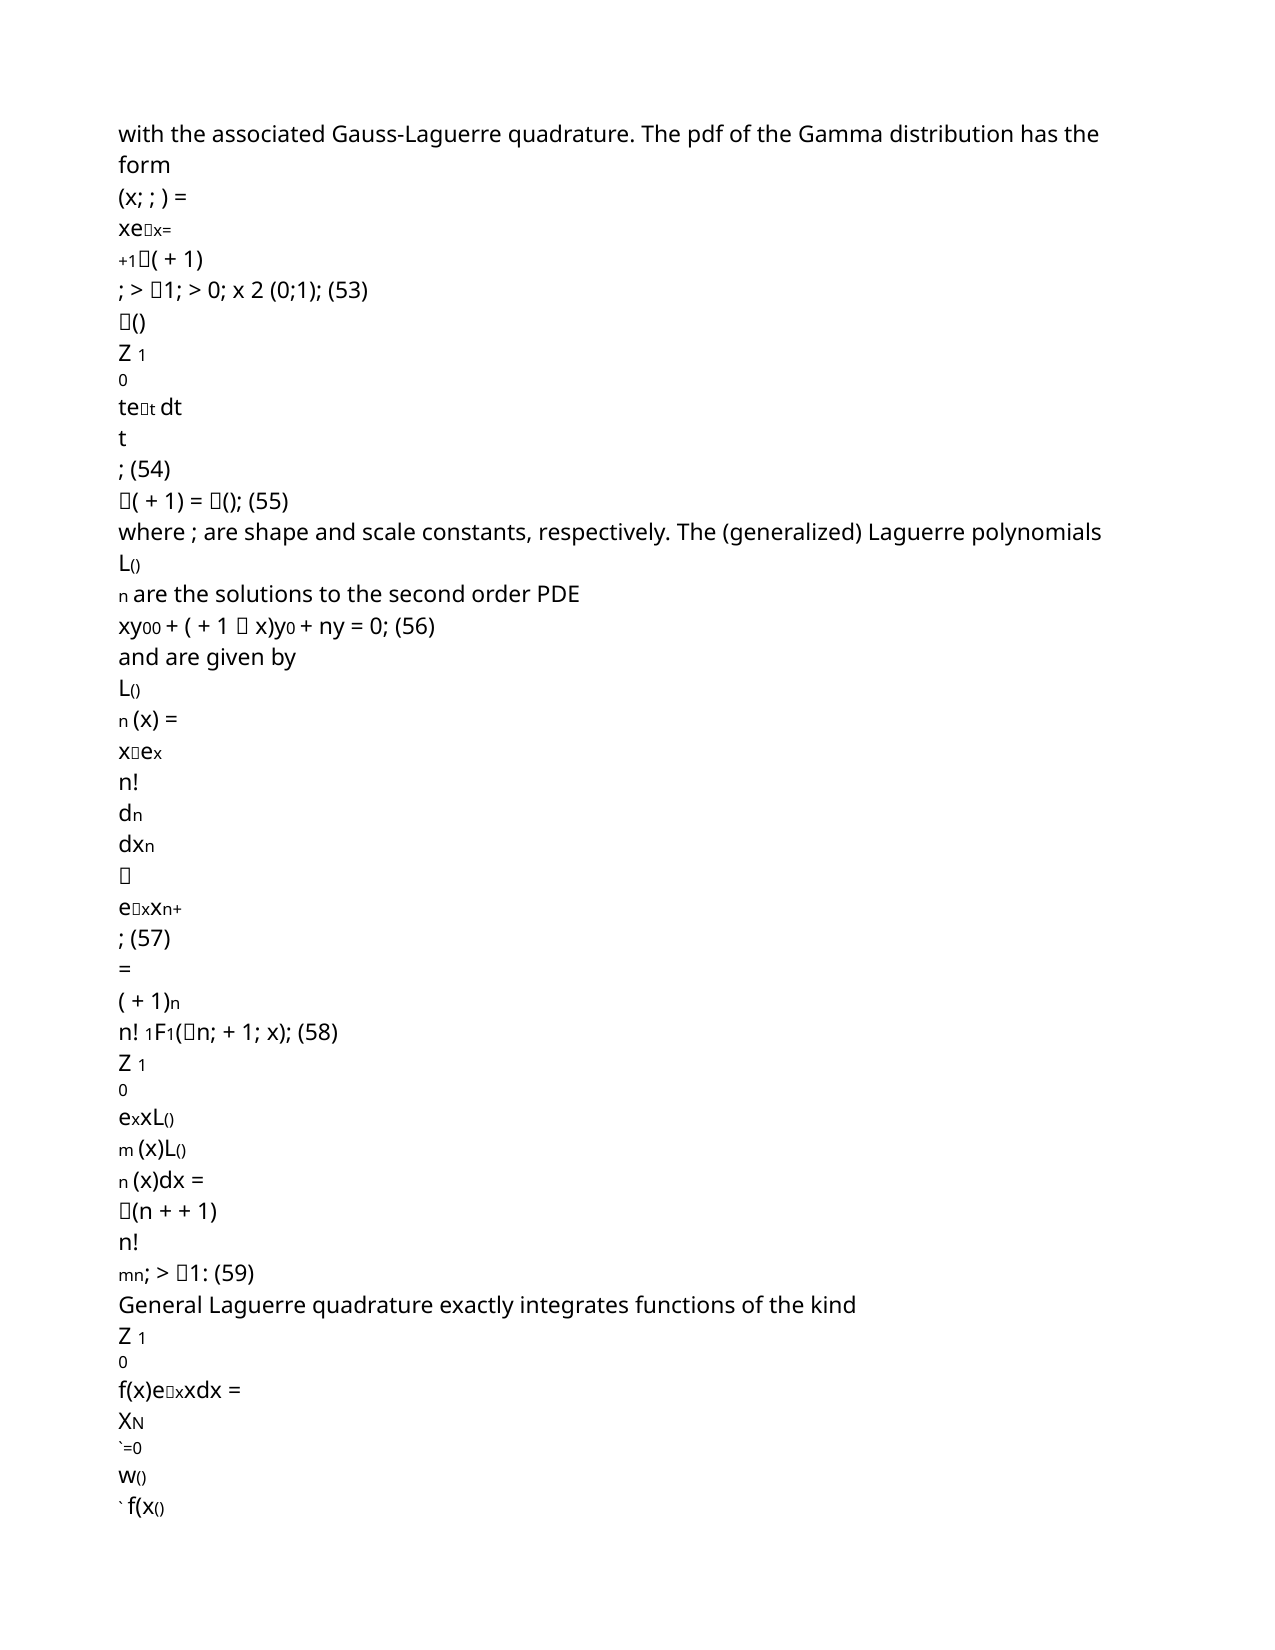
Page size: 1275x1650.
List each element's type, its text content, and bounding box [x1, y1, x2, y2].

text n (x) = [118, 703, 1157, 734]
text dxn [118, 828, 1157, 859]
text +1􀀀( + 1) [118, 243, 1157, 274]
text 􀀀 [118, 859, 1157, 891]
text n! [118, 766, 1157, 797]
text (x; ; ) = [118, 181, 1157, 212]
text f(x)e􀀀xxdx = [118, 1374, 1157, 1405]
text Z 1 [118, 337, 1157, 368]
text n! 1F1(􀀀n; + 1; x); (58) [118, 1016, 1157, 1047]
text 0 [118, 1351, 1157, 1374]
text t [118, 422, 1157, 453]
text ; > 􀀀1; > 0; x 2 (0;1); (53) [118, 274, 1157, 306]
text = [118, 953, 1157, 984]
text n are the solutions to the second order PDE [118, 578, 1157, 609]
text ; (57) [118, 922, 1157, 953]
text n (x)dx = [118, 1163, 1157, 1195]
text Z 1 [118, 1320, 1157, 1351]
text and are given by [118, 641, 1157, 672]
text 0 [118, 1078, 1157, 1101]
text xe􀀀x= [118, 212, 1157, 243]
text L() [118, 547, 1157, 578]
text L() [118, 672, 1157, 703]
text n! [118, 1226, 1157, 1257]
text m (x)L() [118, 1132, 1157, 1163]
text e􀀀xxn+ [118, 891, 1157, 922]
text `=0 [118, 1436, 1157, 1459]
text te􀀀t dt [118, 391, 1157, 422]
text ( + 1)n [118, 984, 1157, 1016]
text General Laguerre quadrature exactly integrates functions of the kind [118, 1288, 1157, 1320]
text dn [118, 797, 1157, 828]
text ` f(x() [118, 1490, 1157, 1521]
text with the associated Gauss-Laguerre quadrature. The pdf of the Gamma distribution has the form [118, 118, 1157, 181]
text 0 [118, 368, 1157, 391]
text x􀀀ex [118, 734, 1157, 766]
text xy00 + ( + 1 􀀀 x)y0 + ny = 0; (56) [118, 609, 1157, 641]
text 􀀀(n + + 1) [118, 1195, 1157, 1226]
text XN [118, 1405, 1157, 1436]
text mn; > 􀀀1: (59) [118, 1257, 1157, 1288]
text 􀀀( + 1) = 􀀀(); (55) [118, 484, 1157, 516]
text w() [118, 1459, 1157, 1490]
text Z 1 [118, 1047, 1157, 1078]
text exxL() [118, 1101, 1157, 1132]
text ; (54) [118, 453, 1157, 484]
text where ; are shape and scale constants, respectively. The (generalized) Laguerre polynomials [118, 516, 1157, 547]
text 􀀀() [118, 306, 1157, 337]
